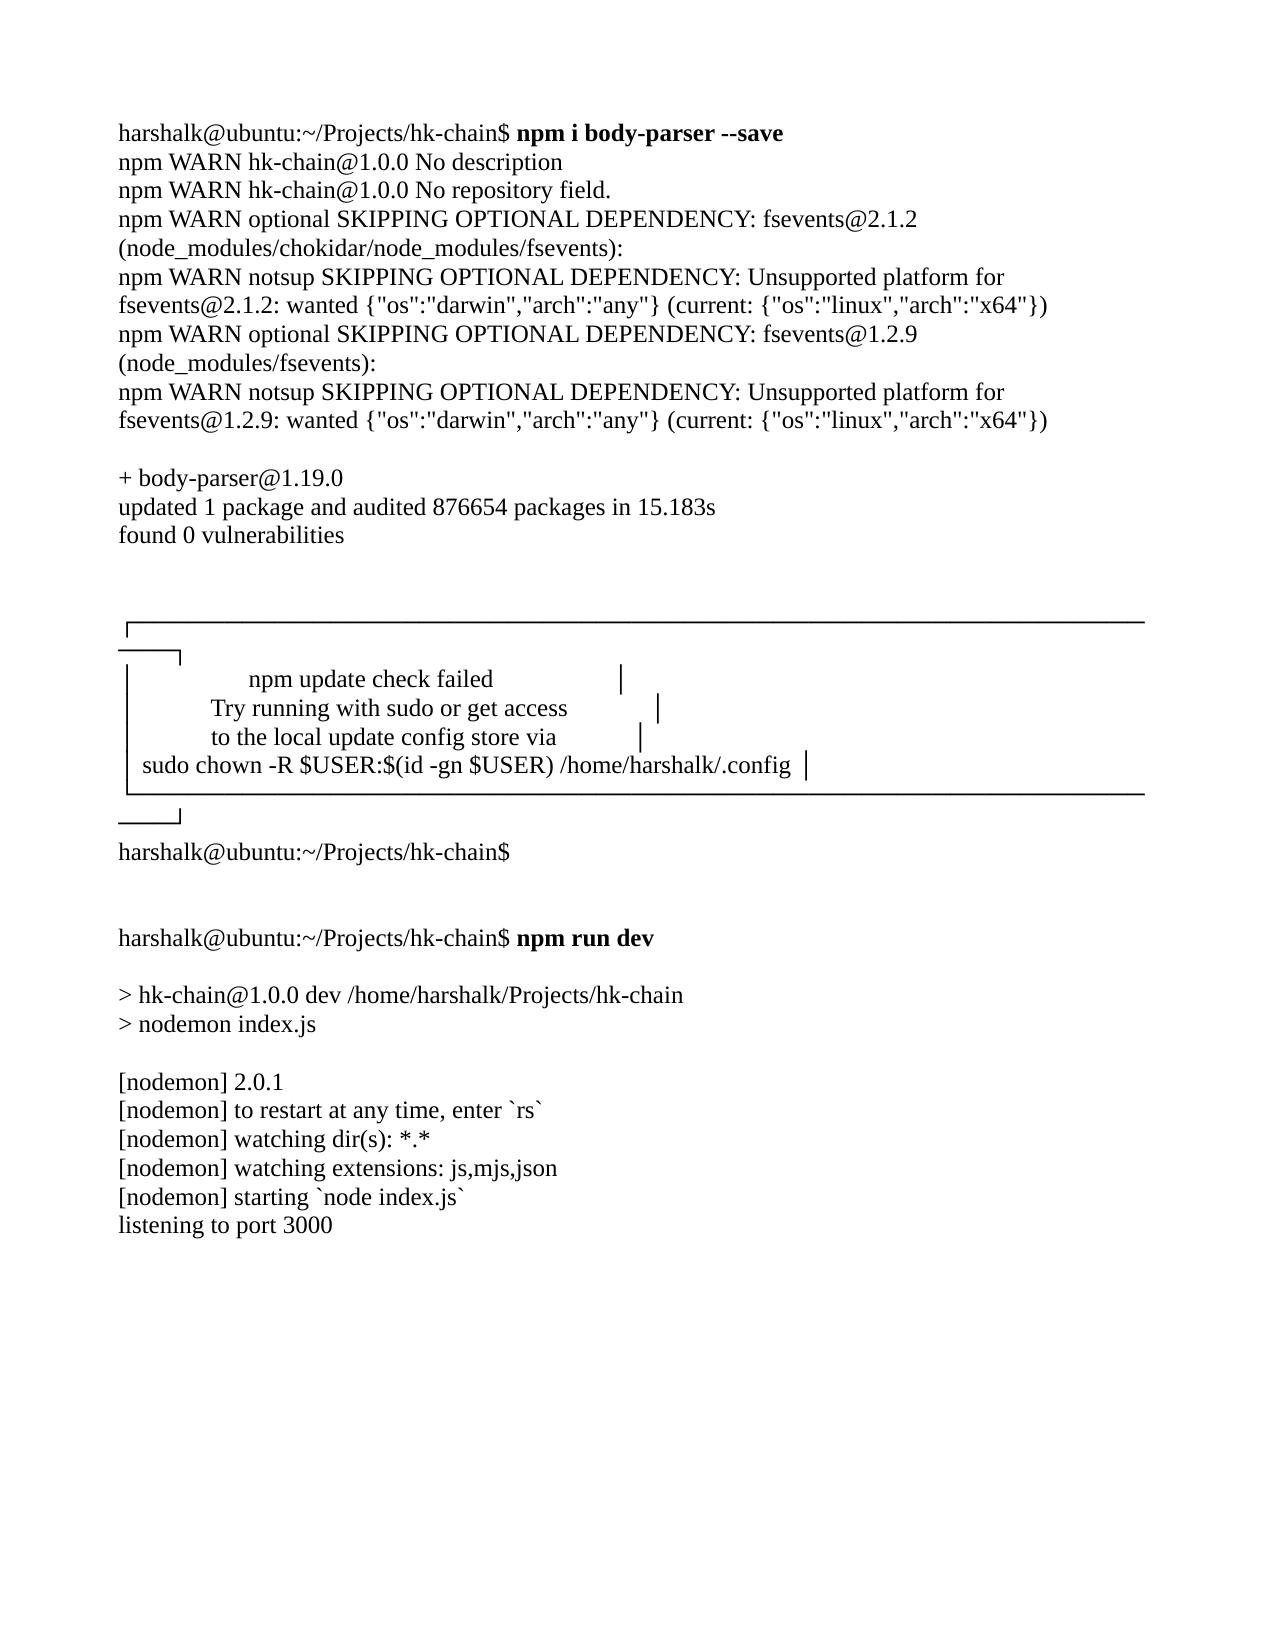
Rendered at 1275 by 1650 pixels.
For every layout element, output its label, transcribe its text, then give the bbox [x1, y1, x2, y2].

text │ sudo chown -R $USER:$(id -gn $USER) /home/harshalk/.config │ [128, 751, 805, 779]
text listening to port 3000 [118, 1211, 1157, 1239]
text │ npm update check failed │ [622, 664, 1157, 693]
text [nodemon] starting `node index.js` [118, 1182, 1157, 1211]
text ┌────────────────────────────────────────────────────────────┐ [118, 607, 1157, 664]
text │ Try running with sudo or get access │ [659, 693, 1157, 722]
text │ Try running with sudo or get access │ [128, 693, 657, 722]
text + body-parser@1.19.0 [118, 463, 1157, 492]
text └────────────────────────────────────────────────────────────┘ [118, 779, 1157, 837]
text updated 1 package and audited 876654 packages in 15.183s [118, 492, 1157, 521]
text found 0 vulnerabilities [118, 521, 1157, 549]
text harshalk@ubuntu:~/Projects/hk-chain$ npm i body-parser --save [118, 118, 1157, 147]
text │ to the local update config store via │ [128, 722, 639, 751]
text harshalk@ubuntu:~/Projects/hk-chain$ [118, 837, 1157, 866]
text npm WARN hk-chain@1.0.0 No repository field. [118, 176, 1157, 204]
text npm WARN notsup SKIPPING OPTIONAL DEPENDENCY: Unsupported platform for fsevents@2.1.2: wanted {"os":"darwin","arch":"any"} (current: {"os":"linux","arch":"x64"}) [118, 262, 1157, 319]
text npm WARN hk-chain@1.0.0 No description [118, 147, 1157, 176]
text > nodemon index.js [118, 1009, 1157, 1038]
text > hk-chain@1.0.0 dev /home/harshalk/Projects/hk-chain [118, 981, 1157, 1009]
text [nodemon] watching extensions: js,mjs,json [118, 1153, 1157, 1182]
text [nodemon] 2.0.1 [118, 1067, 1157, 1096]
text npm WARN optional SKIPPING OPTIONAL DEPENDENCY: fsevents@1.2.9 (node_modules/fsevents): [118, 319, 1157, 377]
text │ to the local update config store via │ [641, 722, 1157, 751]
text npm WARN notsup SKIPPING OPTIONAL DEPENDENCY: Unsupported platform for fsevents@1.2.9: wanted {"os":"darwin","arch":"any"} (current: {"os":"linux","arch":"x64"}) [118, 377, 1157, 434]
text [nodemon] to restart at any time, enter `rs` [118, 1096, 1157, 1124]
text │ npm update check failed │ [128, 664, 620, 693]
text npm WARN optional SKIPPING OPTIONAL DEPENDENCY: fsevents@2.1.2 (node_modules/chokidar/node_modules/fsevents): [118, 204, 1157, 262]
text │ sudo chown -R $USER:$(id -gn $USER) /home/harshalk/.config │ [807, 751, 1157, 779]
text [nodemon] watching dir(s): *.* [118, 1124, 1157, 1153]
text harshalk@ubuntu:~/Projects/hk-chain$ npm run dev [118, 923, 1157, 952]
